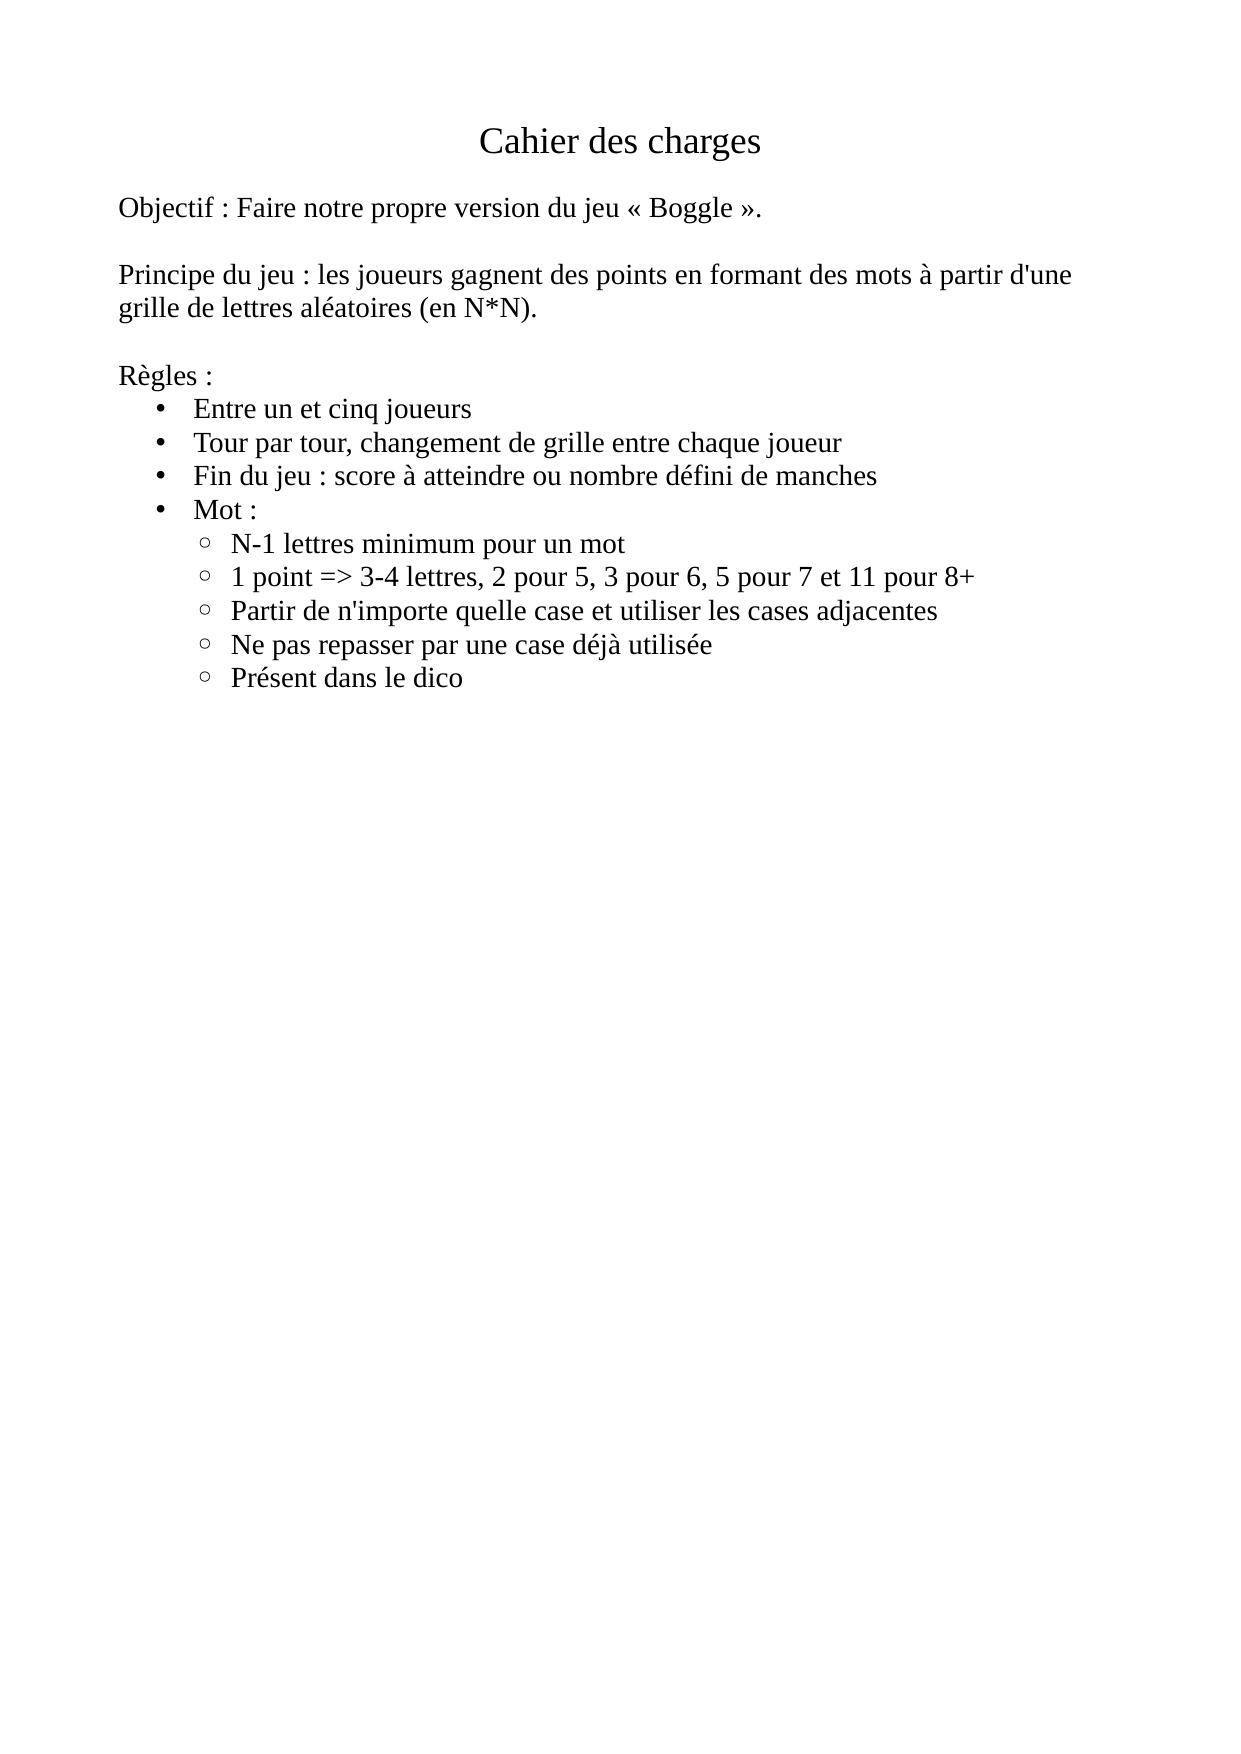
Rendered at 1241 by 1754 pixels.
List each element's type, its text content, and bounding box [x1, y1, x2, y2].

list Présent dans le dico [193, 660, 1122, 694]
text Principe du jeu : les joueurs gagnent des points en formant des mots à partir d'une grille de lettres aléatoires (en N*N). [118, 257, 1122, 324]
list Tour par tour, changement de grille entre chaque joueur [156, 425, 1122, 458]
list Entre un et cinq joueurs [156, 391, 1122, 425]
text Cahier des charges [118, 118, 1122, 161]
list Partir de n'importe quelle case et utiliser les cases adjacentes [193, 593, 1122, 627]
list Ne pas repasser par une case déjà utilisée [193, 627, 1122, 660]
list N-1 lettres minimum pour un mot [193, 526, 1122, 559]
list Fin du jeu : score à atteindre ou nombre défini de manches [156, 458, 1122, 492]
list 1 point => 3-4 lettres, 2 pour 5, 3 pour 6, 5 pour 7 et 11 pour 8+ [193, 559, 1122, 593]
list Mot : [156, 492, 1122, 526]
text Règles : [118, 358, 1122, 391]
text Objectif : Faire notre propre version du jeu « Boggle ». [118, 190, 1122, 223]
